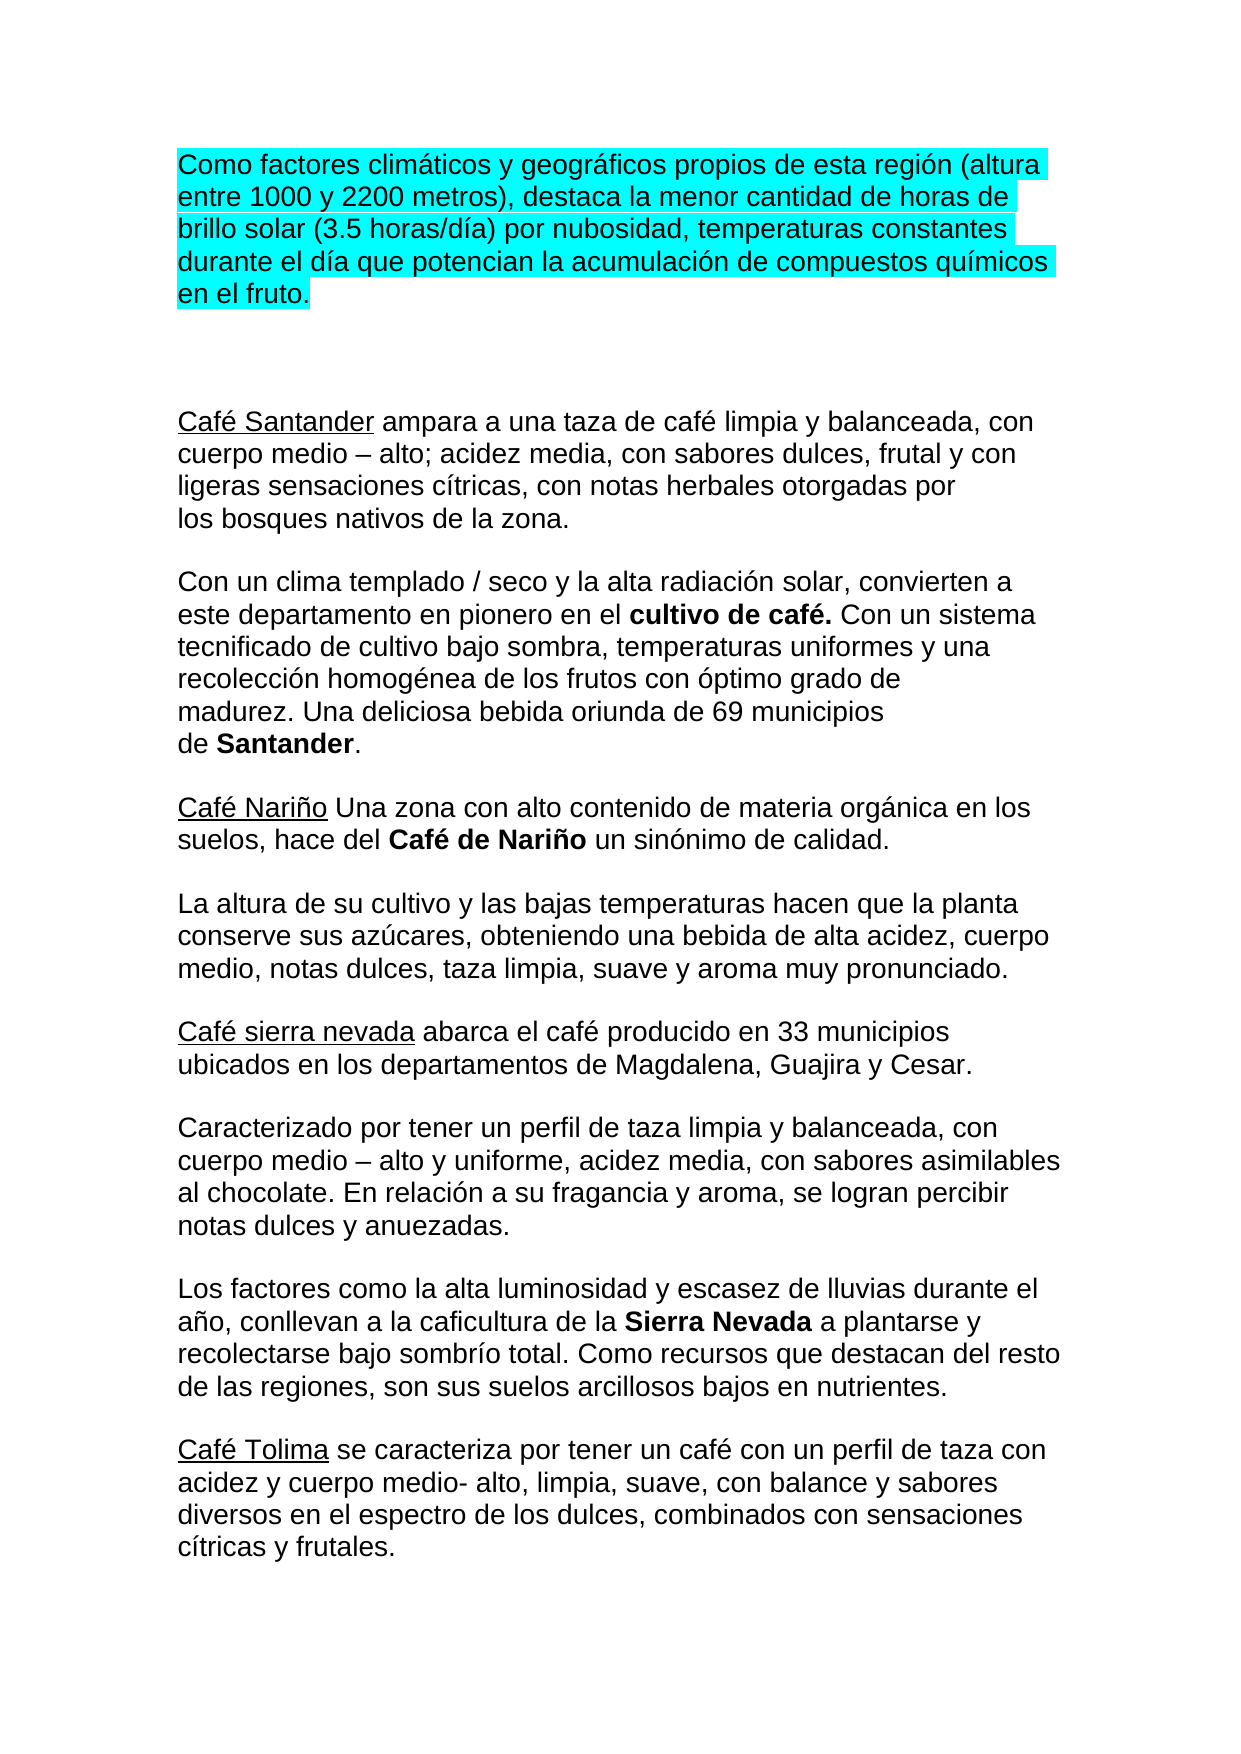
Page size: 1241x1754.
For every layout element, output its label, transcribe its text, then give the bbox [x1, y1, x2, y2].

text La altura de su cultivo y las bajas temperaturas hacen que la planta conserve sus azúcares, obteniendo una bebida de alta acidez, cuerpo medio, notas dulces, taza limpia, suave y aroma muy pronunciado. [177, 887, 1063, 984]
text Café Nariño Una zona con alto contenido de materia orgánica en los suelos, hace del Café de Nariño un sinónimo de calidad. [177, 791, 1063, 856]
text Café Santander ampara a una taza de café limpia y balanceada, con cuerpo medio – alto; acidez media, con sabores dulces, frutal y con ligeras sensaciones cítricas, con notas herbales otorgadas por los bosques nativos de la zona. [177, 404, 1063, 534]
text Como factores climáticos y geográficos propios de esta región (altura entre 1000 y 2200 metros), destaca la menor cantidad de horas de brillo solar (3.5 horas/día) por nubosidad, temperaturas constantes durante el día que potencian la acumulación de compuestos químicos en el fruto. [177, 148, 1063, 309]
text Caracterizado por tener un perfil de taza limpia y balanceada, con cuerpo medio – alto y uniforme, acidez media, con sabores asimilables al chocolate. En relación a su fragancia y aroma, se logran percibir notas dulces y anuezadas. [177, 1111, 1063, 1241]
text Café Tolima se caracteriza por tener un café con un perfil de taza con acidez y cuerpo medio- alto, limpia, suave, con balance y sabores diversos en el espectro de los dulces, combinados con sensaciones cítricas y frutales. [177, 1433, 1063, 1563]
text Los factores como la alta luminosidad y escasez de lluvias durante el año, conllevan a la caficultura de la Sierra Nevada a plantarse y recolectarse bajo sombrío total. Como recursos que destacan del resto de las regiones, son sus suelos arcillosos bajos en nutrientes. [177, 1272, 1063, 1402]
text Café sierra nevada abarca el café producido en 33 municipios ubicados en los departamentos de Magdalena, Guajira y Cesar. [177, 1015, 1063, 1080]
text Con un clima templado / seco y la alta radiación solar, convierten a este departamento en pionero en el cultivo de café. Con un sistema tecnificado de cultivo bajo sombra, temperaturas uniformes y una recolección homogénea de los frutos con óptimo grado de madurez. Una deliciosa bebida oriunda de 69 municipios de Santander. [177, 565, 1063, 760]
